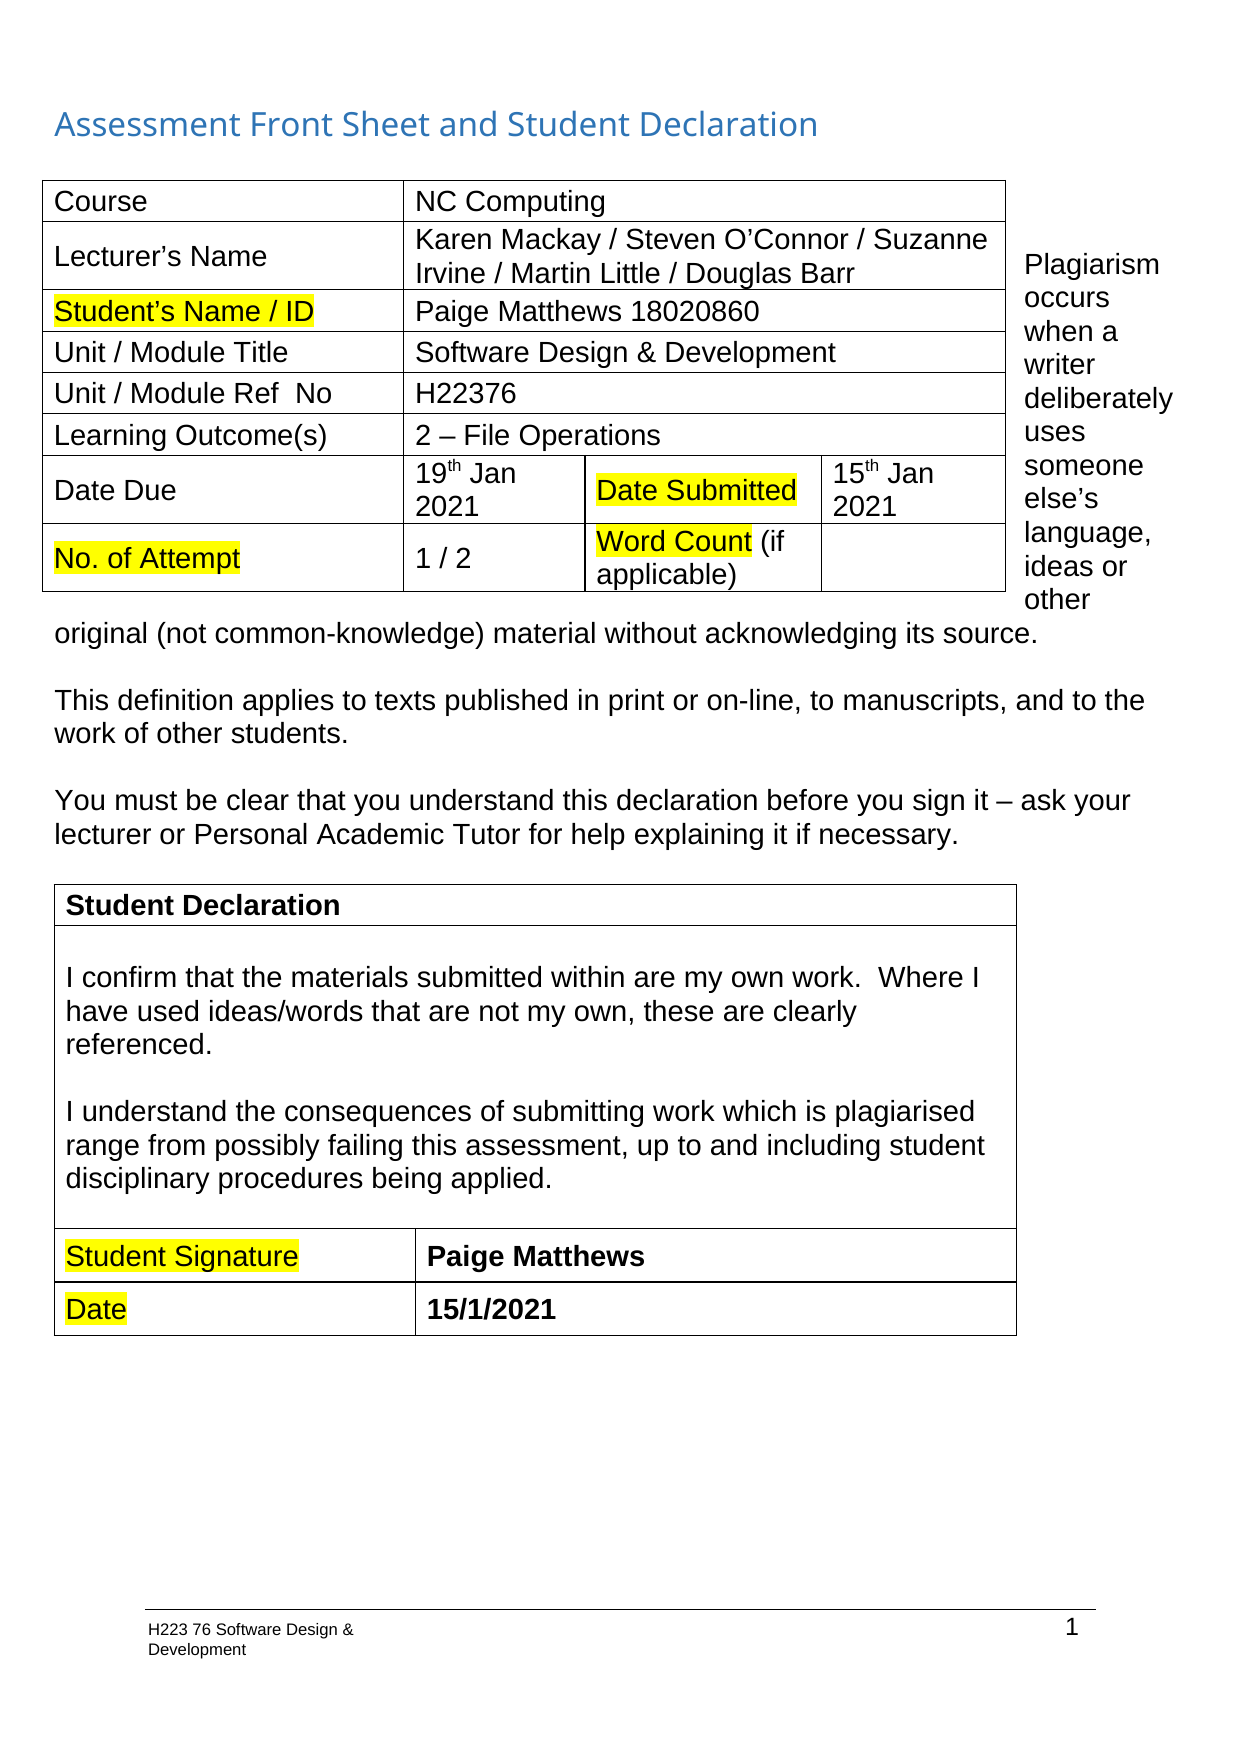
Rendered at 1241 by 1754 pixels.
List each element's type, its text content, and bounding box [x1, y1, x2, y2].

table_cell Date Submitted [586, 456, 821, 523]
table_cell 15th Jan 2021 [822, 456, 1005, 523]
table_cell Student Signature [55, 1229, 415, 1281]
table_cell 1 / 2 [404, 524, 584, 591]
table_cell H22376 [404, 373, 1005, 413]
table_cell Word Count (if applicable) [586, 524, 821, 591]
table_cell Paige Matthews 18020860 [404, 290, 1005, 331]
table_cell Karen Mackay / Steven O’Connor / Suzanne Irvine / Martin Little / Douglas Barr [404, 222, 1005, 289]
table_cell 15/1/2021 [416, 1283, 1016, 1334]
text You must be clear that you understand this declaration before you sign it – ask your lecturer or Personal Academic Tutor for help explaining it if necessary. [54, 783, 1186, 851]
table_cell Learning Outcome(s) [43, 414, 403, 455]
table_cell Student’s Name / ID [43, 290, 403, 331]
table_cell Unit / Module Ref No [43, 373, 403, 413]
table_cell Unit / Module Title [43, 332, 403, 372]
table_cell 19th Jan 2021 [404, 456, 584, 523]
text Plagiarism occurs when a writer deliberately uses someone else’s language, ideas or other original (not common-knowledge) material without acknowledging its source. [54, 247, 1186, 649]
table_header Student Declaration [55, 885, 1016, 925]
table_header NC Computing [404, 181, 1005, 221]
table_cell 2 – File Operations [404, 414, 1005, 455]
table_cell Software Design & Development [404, 332, 1005, 372]
table_cell Date Due [43, 456, 403, 523]
table_cell No. of Attempt [43, 524, 403, 591]
table_header Course [43, 181, 403, 221]
table_cell [822, 524, 1005, 591]
table_cell I confirm that the materials submitted within are my own work. Where I have used ideas/words that are not my own, these are clearly referenced. I understand the consequences of submitting work which is plagiarised range from possibly failing this assessment, up to and including student disciplinary procedures being applied. [55, 926, 1016, 1228]
subtitle Assessment Front Sheet and Student Declaration [54, 101, 1186, 146]
table_cell Lecturer’s Name [43, 222, 403, 289]
table_cell Date [55, 1283, 415, 1334]
table_cell Paige Matthews [416, 1229, 1016, 1281]
text This definition applies to texts published in print or on-line, to manuscripts, and to the work of other students. [54, 683, 1186, 750]
